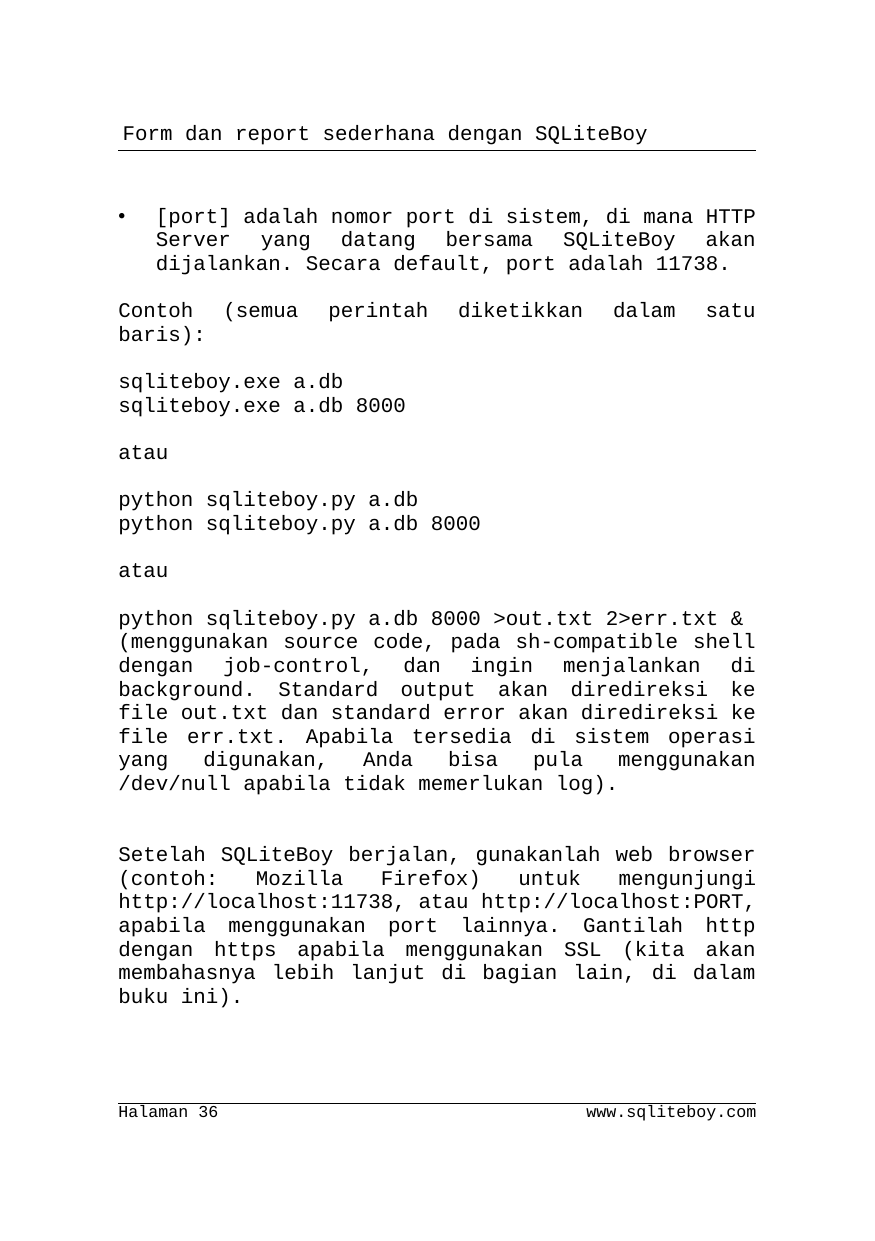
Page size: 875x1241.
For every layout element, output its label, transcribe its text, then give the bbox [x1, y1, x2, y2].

text (menggunakan source code, pada sh-compatible shell dengan job-control, dan ingin menjalankan di background. Standard output akan diredireksi ke file out.txt dan standard error akan diredireksi ke file err.txt. Apabila tersedia di sistem operasi yang digunakan, Anda bisa pula menggunakan /dev/null apabila tidak memerlukan log). [118, 631, 756, 797]
text Contoh (semua perintah diketikkan dalam satu baris): [118, 300, 756, 347]
text sqliteboy.exe a.db 8000 [118, 395, 756, 418]
list [port] adalah nomor port di sistem, di mana HTTP Server yang datang bersama SQLiteBoy akan dijalankan. Secara default, port adalah 11738. [118, 206, 756, 277]
text python sqliteboy.py a.db 8000 [118, 513, 756, 537]
text Setelah SQLiteBoy berjalan, gunakanlah web browser (contoh: Mozilla Firefox) untuk mengunjungi http://localhost:11738, atau http://localhost:PORT, apabila menggunakan port lainnya. Gantilah http dengan https apabila menggunakan SSL (kita akan membahasnya lebih lanjut di bagian lain, di dalam buku ini). [118, 844, 756, 1009]
text sqliteboy.exe a.db [118, 371, 756, 395]
text python sqliteboy.py a.db 8000 >out.txt 2>err.txt & [118, 608, 756, 631]
text atau [118, 442, 756, 466]
text atau [118, 560, 756, 584]
text python sqliteboy.py a.db [118, 489, 756, 513]
